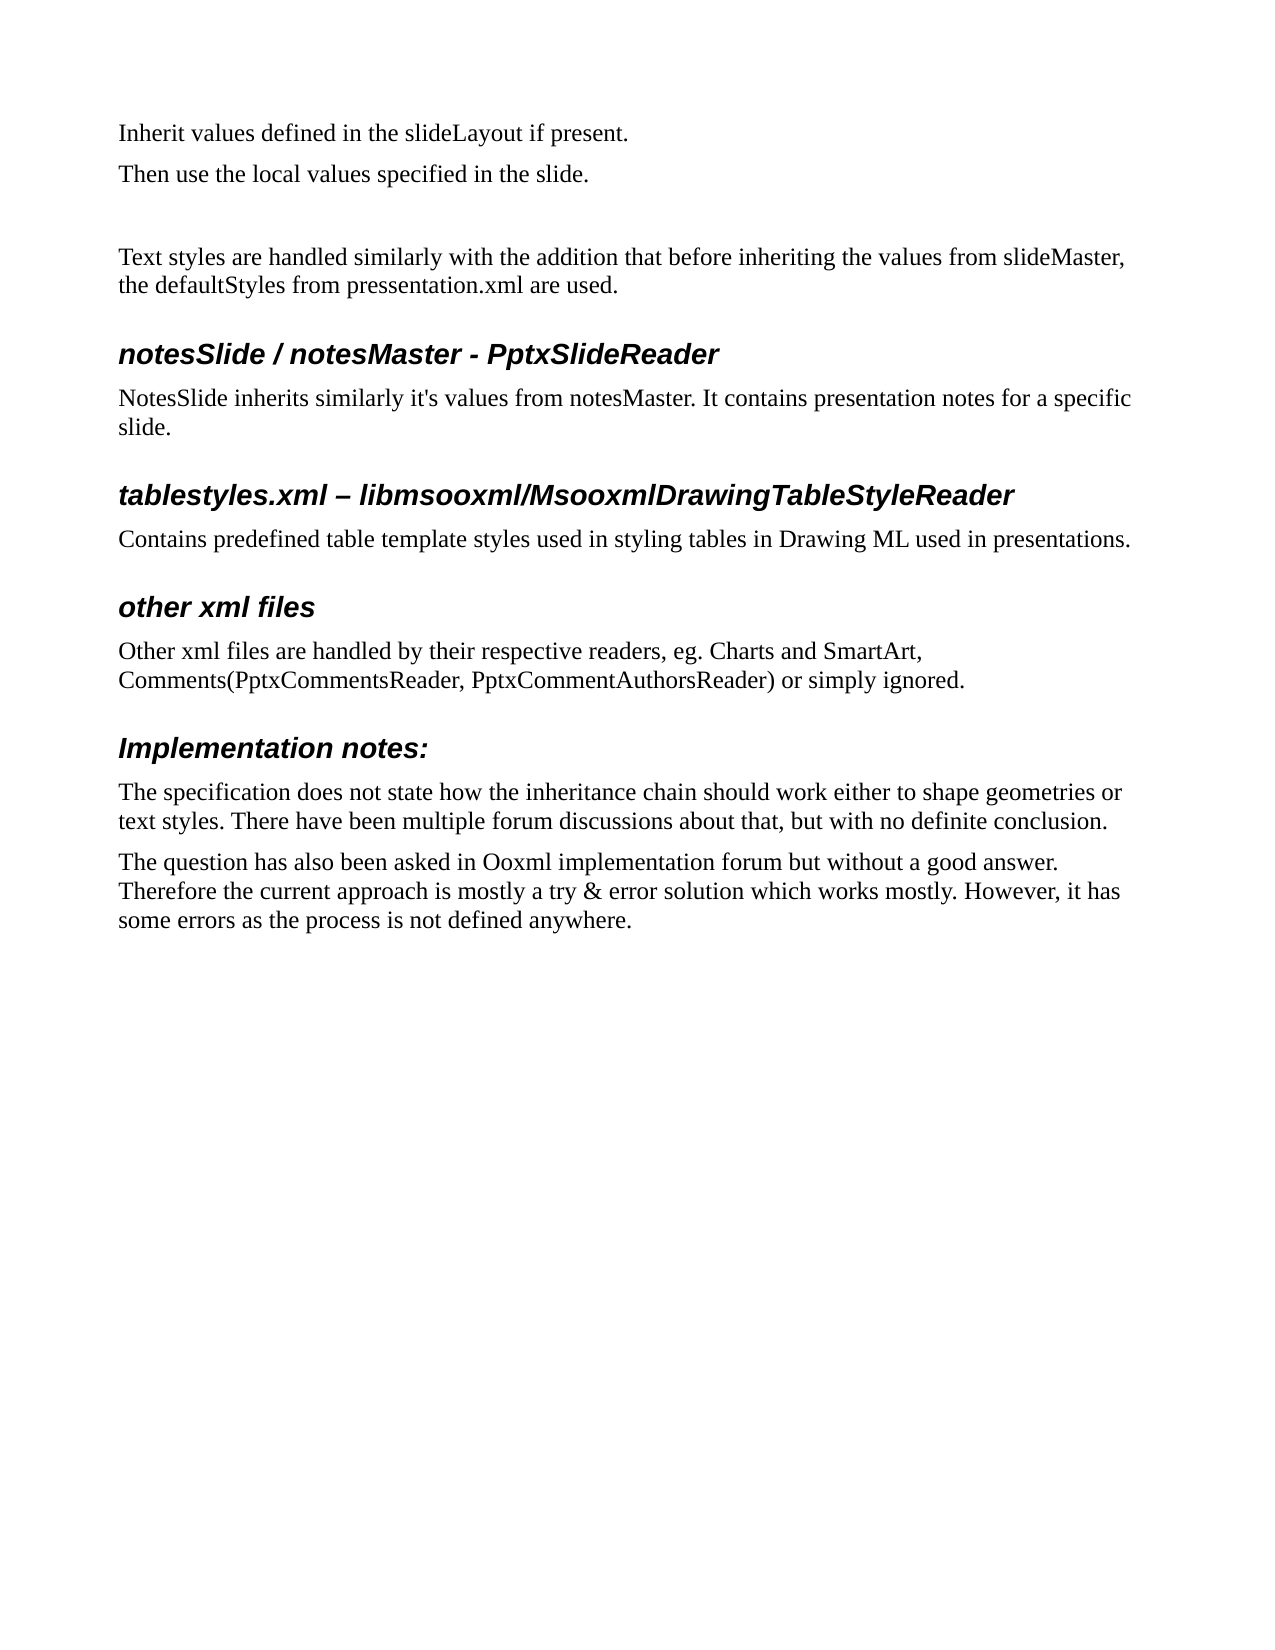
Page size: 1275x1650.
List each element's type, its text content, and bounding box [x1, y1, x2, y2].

text NotesSlide inherits similarly it's values from notesMaster. It contains presentation notes for a specific slide. [118, 383, 1157, 440]
subtitle tablestyles.xml – libmsooxml/MsooxmlDrawingTableStyleReader [118, 478, 1157, 511]
subtitle Implementation notes: [118, 731, 1157, 765]
text Then use the local values specified in the slide. [118, 159, 1157, 188]
text The question has also been asked in Ooxml implementation forum but without a good answer. Therefore the current approach is mostly a try & error solution which works mostly. However, it has some errors as the process is not defined anywhere. [118, 847, 1157, 933]
text Text styles are handled similarly with the addition that before inheriting the values from slideMaster, the defaultStyles from pressentation.xml are used. [118, 242, 1157, 299]
text Inherit values defined in the slideLayout if present. [118, 118, 1157, 147]
text The specification does not state how the inheritance chain should work either to shape geometries or text styles. There have been multiple forum discussions about that, but with no definite conclusion. [118, 777, 1157, 835]
subtitle other xml files [118, 590, 1157, 624]
text Other xml files are handled by their respective readers, eg. Charts and SmartArt, Comments(PptxCommentsReader, PptxCommentAuthorsReader) or simply ignored. [118, 636, 1157, 694]
subtitle notesSlide / notesMaster - PptxSlideReader [118, 337, 1157, 370]
text Contains predefined table template styles used in styling tables in Drawing ML used in presentations. [118, 524, 1157, 553]
